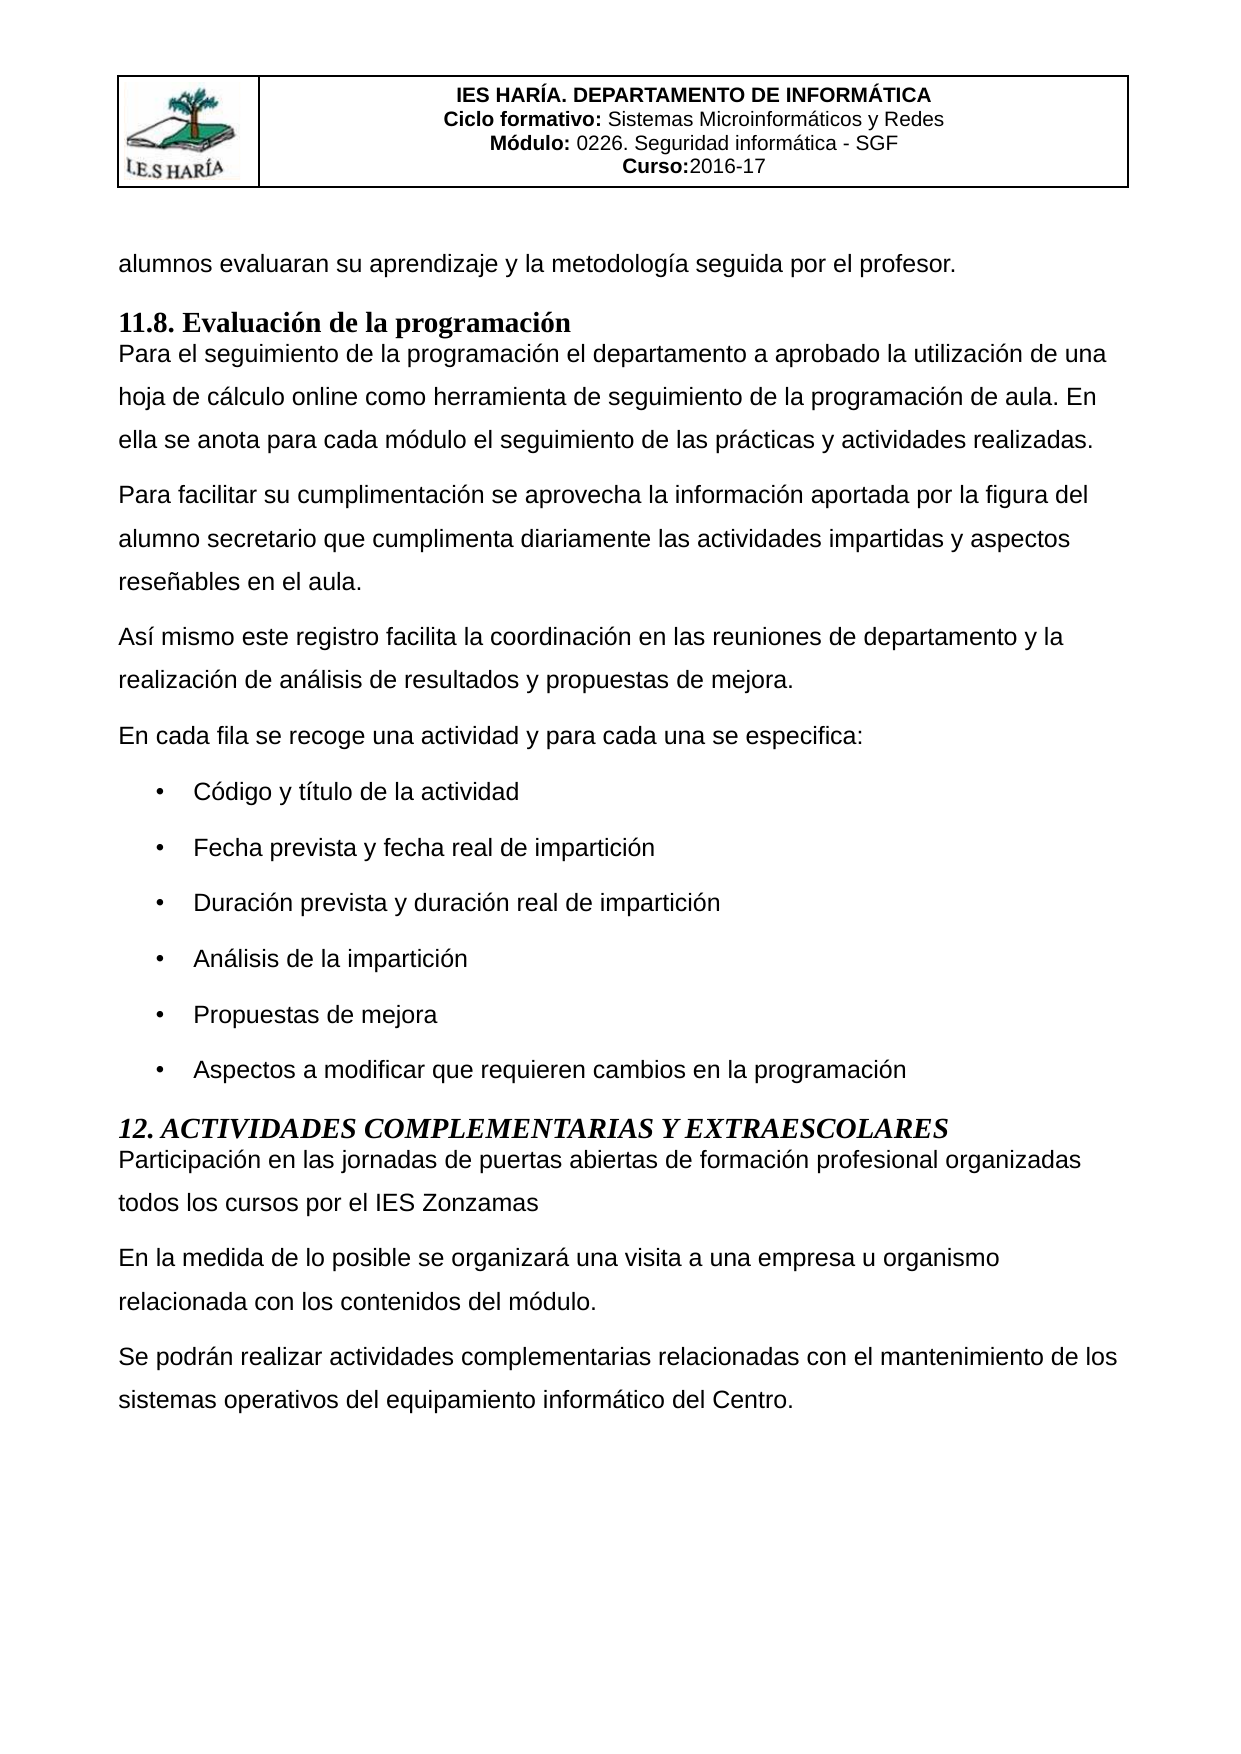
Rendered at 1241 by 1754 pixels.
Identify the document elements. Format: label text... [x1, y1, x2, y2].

text Para facilitar su cumplimentación se aprovecha la información aportada por la figura del alumno secretario que cumplimenta diariamente las actividades impartidas y aspectos reseñables en el aula. [118, 481, 1122, 596]
list Duración prevista y duración real de impartición [156, 888, 1122, 917]
text Así mismo este registro facilita la coordinación en las reuniones de departamento y la realización de análisis de resultados y propuestas de mejora. [118, 622, 1122, 694]
subtitle 12. ACTIVIDADES COMPLEMENTARIAS Y EXTRAESCOLARES [118, 1111, 1122, 1145]
list Análisis de la impartición [156, 944, 1122, 973]
list Propuestas de mejora [156, 1000, 1122, 1028]
text En cada fila se recoge una actividad y para cada una se especifica: [118, 721, 1122, 750]
text Participación en las jornadas de puertas abiertas de formación profesional organizadas todos los cursos por el IES Zonzamas [118, 1145, 1122, 1217]
picture [123, 82, 241, 180]
text alumnos evaluaran su aprendizaje y la metodología seguida por el profesor. [118, 249, 1122, 278]
text Para el seguimiento de la programación el departamento a aprobado la utilización de una hoja de cálculo online como herramienta de seguimiento de la programación de aula. En ella se anota para cada módulo el seguimiento de las prácticas y actividades realizadas. [118, 339, 1122, 454]
text En la medida de lo posible se organizará una visita a una empresa u organismo relacionada con los contenidos del módulo. [118, 1243, 1122, 1315]
text Se podrán realizar actividades complementarias relacionadas con el mantenimiento de los sistemas operativos del equipamiento informático del Centro. [118, 1342, 1122, 1414]
subtitle 11.8. Evaluación de la programación [118, 305, 1122, 339]
list Aspectos a modificar que requieren cambios en la programación [156, 1055, 1122, 1084]
list Fecha prevista y fecha real de impartición [156, 832, 1122, 861]
list Código y título de la actividad [156, 777, 1122, 806]
